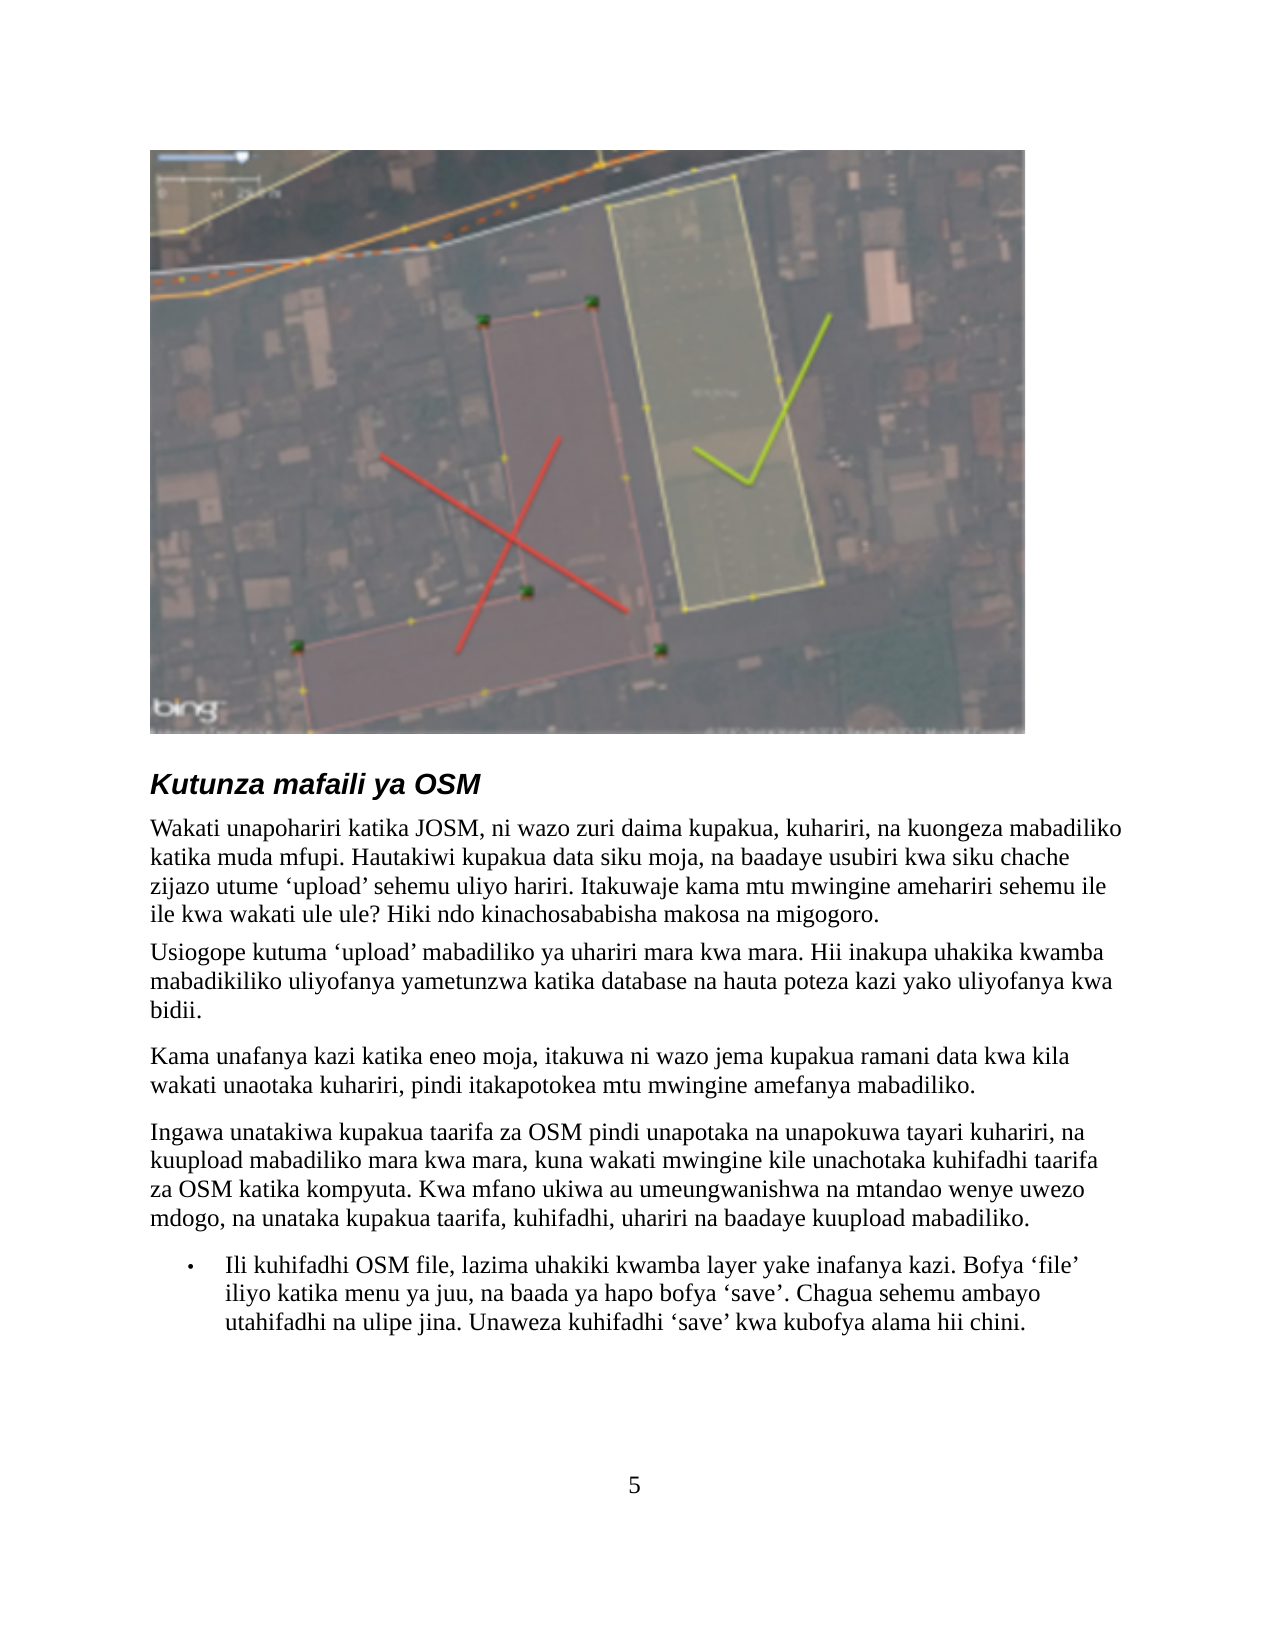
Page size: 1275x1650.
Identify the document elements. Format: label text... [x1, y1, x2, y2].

text Kama unafanya kazi katika eneo moja, itakuwa ni wazo jema kupakua ramani data kwa kila wakati unaotaka kuhariri, pindi itakapotokea mtu mwingine amefanya mabadiliko. [150, 1041, 1125, 1099]
picture [150, 150, 1025, 734]
text Ingawa unatakiwa kupakua taarifa za OSM pindi unapotaka na unapokuwa tayari kuhariri, na kuupload mabadiliko mara kwa mara, kuna wakati mwingine kile unachotaka kuhifadhi taarifa za OSM katika kompyuta. Kwa mfano ukiwa au umeungwanishwa na mtandao wenye uwezo mdogo, na unataka kupakua taarifa, kuhifadhi, uhariri na baadaye kuupload mabadiliko. [150, 1117, 1125, 1232]
subtitle Kutunza mafaili ya OSM [150, 767, 1125, 801]
text Usiogope kutuma ‘upload’ mabadiliko ya uhariri mara kwa mara. Hii inakupa uhakika kwamba mabadikiliko uliyofanya yametunzwa katika database na hauta poteza kazi yako uliyofanya kwa bidii. [150, 937, 1125, 1023]
list Ili kuhifadhi OSM file, lazima uhakiki kwamba layer yake inafanya kazi. Bofya ‘file’ iliyo katika menu ya juu, na baada ya hapo bofya ‘save’. Chagua sehemu ambayo utahifadhi na ulipe jina. Unaweza kuhifadhi ‘save’ kwa kubofya alama hii chini. [187, 1250, 1125, 1336]
text Wakati unapohariri katika JOSM, ni wazo zuri daima kupakua, kuhariri, na kuongeza mabadiliko katika muda mfupi. Hautakiwi kupakua data siku moja, na baadaye usubiri kwa siku chache zijazo utume ‘upload’ sehemu uliyo hariri. Itakuwaje kama mtu mwingine amehariri sehemu ile ile kwa wakati ule ule? Hiki ndo kinachosababisha makosa na migogoro. [150, 813, 1125, 928]
